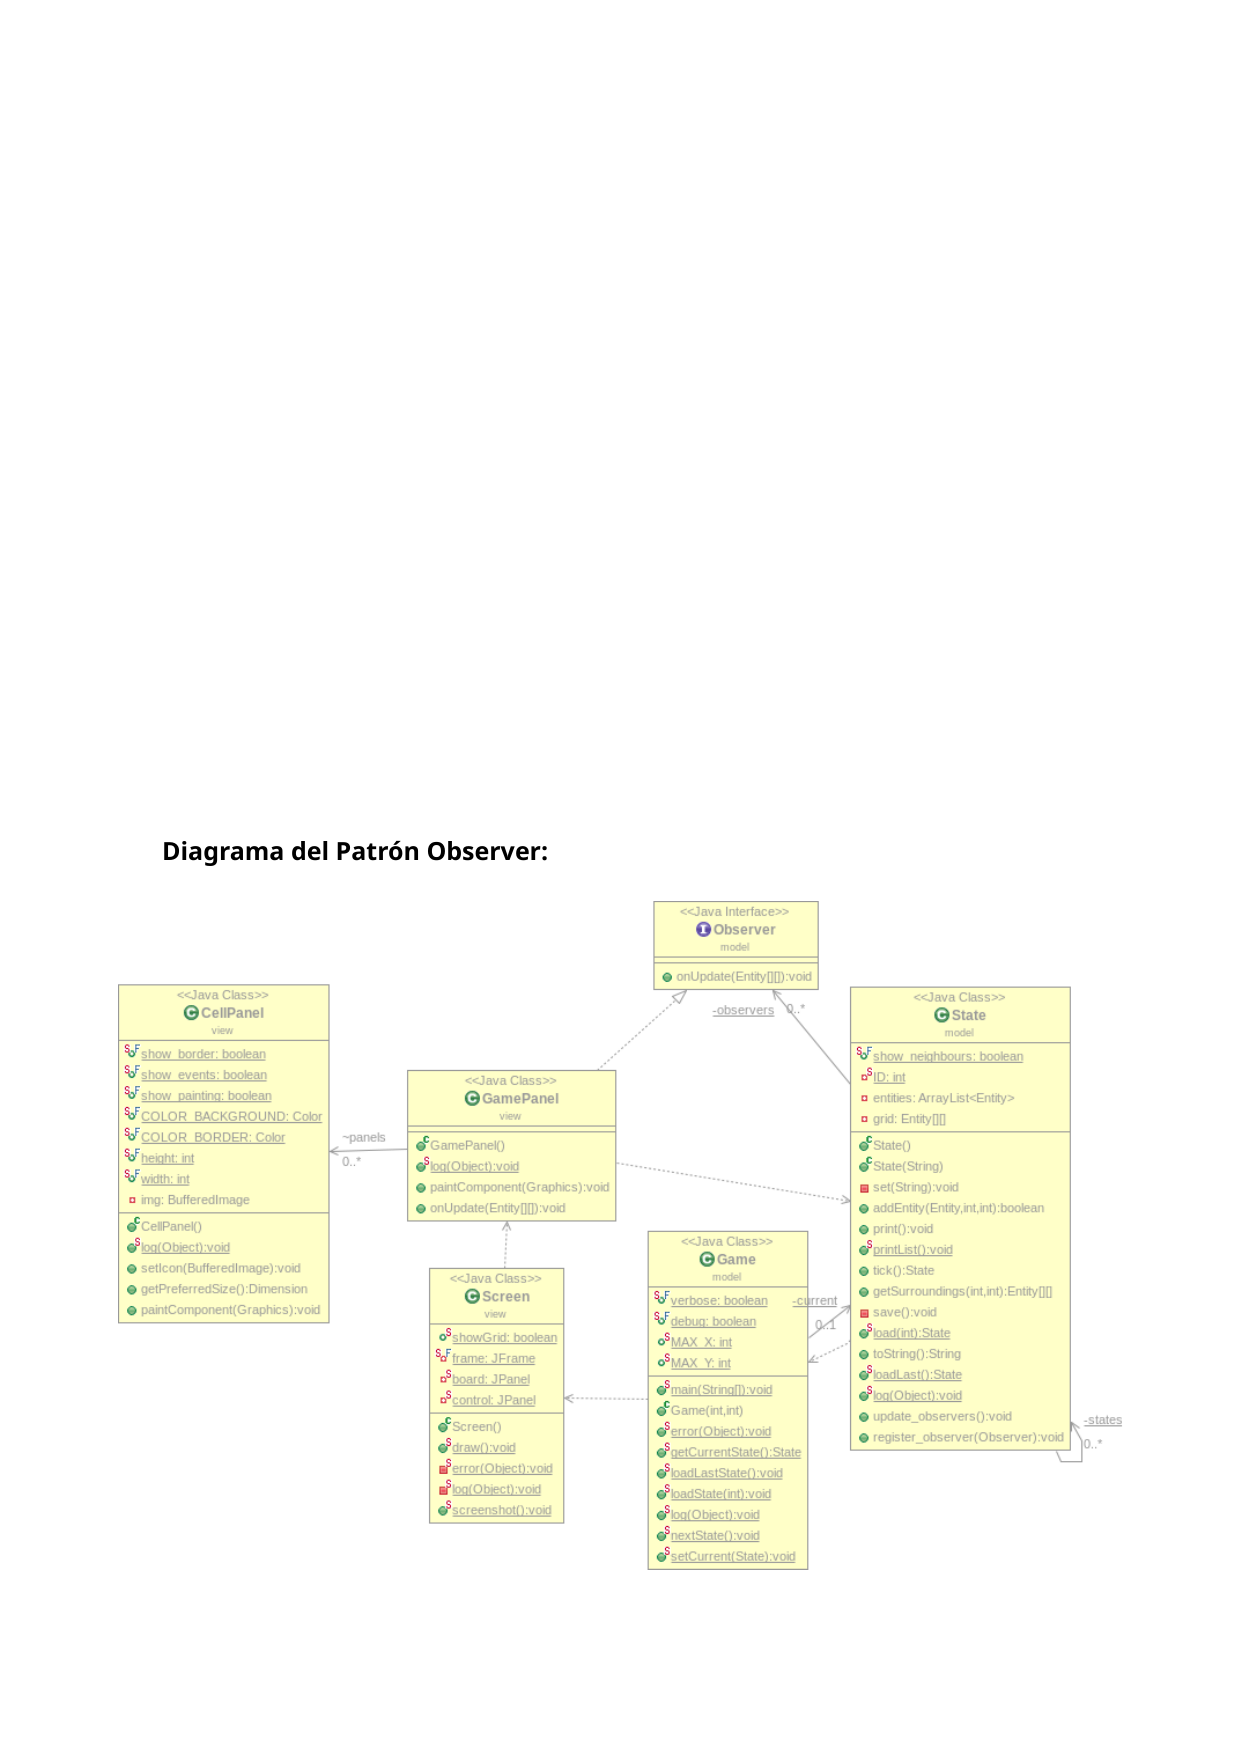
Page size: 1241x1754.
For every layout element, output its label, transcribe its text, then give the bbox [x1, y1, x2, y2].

text Diagrama del Patrón Observer: [118, 833, 1122, 867]
picture [118, 901, 1123, 1570]
